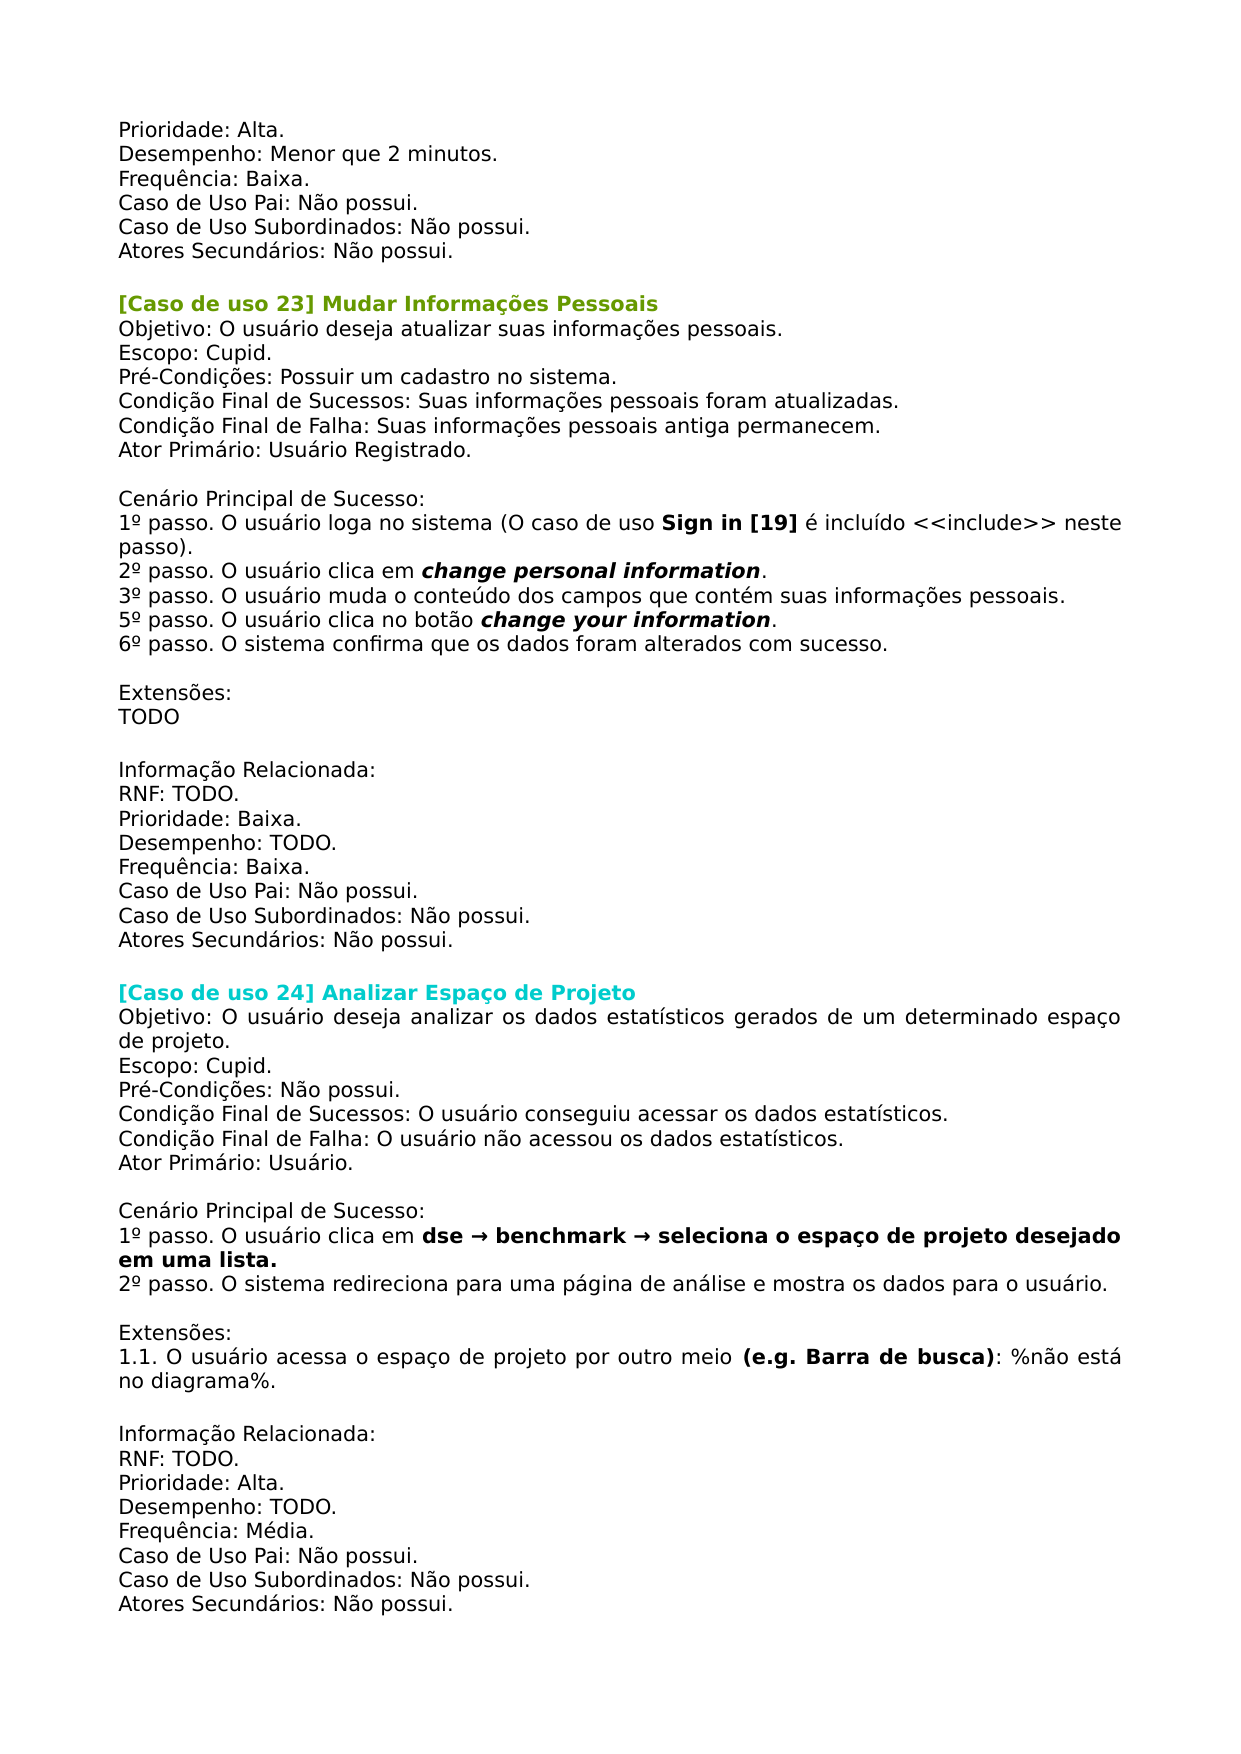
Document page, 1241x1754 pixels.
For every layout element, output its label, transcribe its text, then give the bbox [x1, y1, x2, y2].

text Atores Secundários: Não possui. [118, 928, 1122, 952]
text Pré-Condições: Não possui. [118, 1078, 1122, 1102]
text Cenário Principal de Sucesso: [118, 1199, 1122, 1224]
text Caso de Uso Subordinados: Não possui. [118, 1568, 1122, 1592]
text 3º passo. O usuário muda o conteúdo dos campos que contém suas informações pessoais. [118, 584, 1122, 608]
text Extensões: [118, 1321, 1122, 1345]
text [Caso de uso 24] Analizar Espaço de Projeto [118, 981, 1122, 1005]
text Caso de Uso Subordinados: Não possui. [118, 215, 1122, 239]
text Objetivo: O usuário deseja atualizar suas informações pessoais. [118, 317, 1122, 341]
text 1.1. O usuário acessa o espaço de projeto por outro meio (e.g. Barra de busca): %não está no diagrama%. [118, 1345, 1122, 1394]
text Desempenho: TODO. [118, 1495, 1122, 1519]
text Ator Primário: Usuário Registrado. [118, 438, 1122, 462]
text Extensões: [118, 681, 1122, 705]
text Atores Secundários: Não possui. [118, 239, 1122, 264]
text Condição Final de Falha: O usuário não acessou os dados estatísticos. [118, 1127, 1122, 1151]
text Caso de Uso Pai: Não possui. [118, 191, 1122, 215]
text [Caso de uso 23] Mudar Informações Pessoais [118, 292, 1122, 317]
text Desempenho: TODO. [118, 831, 1122, 855]
text 1º passo. O usuário loga no sistema (O caso de uso Sign in [19] é incluído <<include>> neste passo). [118, 511, 1122, 559]
text RNF: TODO. [118, 782, 1122, 807]
text Escopo: Cupid. [118, 341, 1122, 365]
text Prioridade: Alta. [118, 1471, 1122, 1495]
text Prioridade: Alta. [118, 118, 1122, 142]
text 2º passo. O usuário clica em change personal information. [118, 559, 1122, 584]
text Atores Secundários: Não possui. [118, 1592, 1122, 1617]
text Informação Relacionada: [118, 1422, 1122, 1447]
text Objetivo: O usuário deseja analizar os dados estatísticos gerados de um determinado espaço de projeto. [118, 1005, 1122, 1054]
text 6º passo. O sistema confirma que os dados foram alterados com sucesso. [118, 632, 1122, 657]
text Condição Final de Sucessos: O usuário conseguiu acessar os dados estatísticos. [118, 1102, 1122, 1127]
text RNF: TODO. [118, 1447, 1122, 1471]
text Caso de Uso Pai: Não possui. [118, 879, 1122, 904]
text Frequência: Baixa. [118, 855, 1122, 879]
text Caso de Uso Pai: Não possui. [118, 1544, 1122, 1568]
text Pré-Condições: Possuir um cadastro no sistema. [118, 365, 1122, 389]
text Ator Primário: Usuário. [118, 1151, 1122, 1175]
text Informação Relacionada: [118, 758, 1122, 782]
text Desempenho: Menor que 2 minutos. [118, 142, 1122, 167]
text Escopo: Cupid. [118, 1054, 1122, 1078]
text Caso de Uso Subordinados: Não possui. [118, 904, 1122, 928]
text Cenário Principal de Sucesso: [118, 487, 1122, 511]
text TODO [118, 705, 1122, 729]
text 2º passo. O sistema redireciona para uma página de análise e mostra os dados para o usuário. [118, 1272, 1122, 1297]
text Frequência: Baixa. [118, 167, 1122, 191]
text Prioridade: Baixa. [118, 807, 1122, 831]
text Frequência: Média. [118, 1519, 1122, 1544]
text Condição Final de Falha: Suas informações pessoais antiga permanecem. [118, 414, 1122, 438]
text 1º passo. O usuário clica em dse → benchmark → seleciona o espaço de projeto desejado em uma lista. [118, 1224, 1122, 1272]
text 5º passo. O usuário clica no botão change your information. [118, 608, 1122, 632]
text Condição Final de Sucessos: Suas informações pessoais foram atualizadas. [118, 389, 1122, 414]
